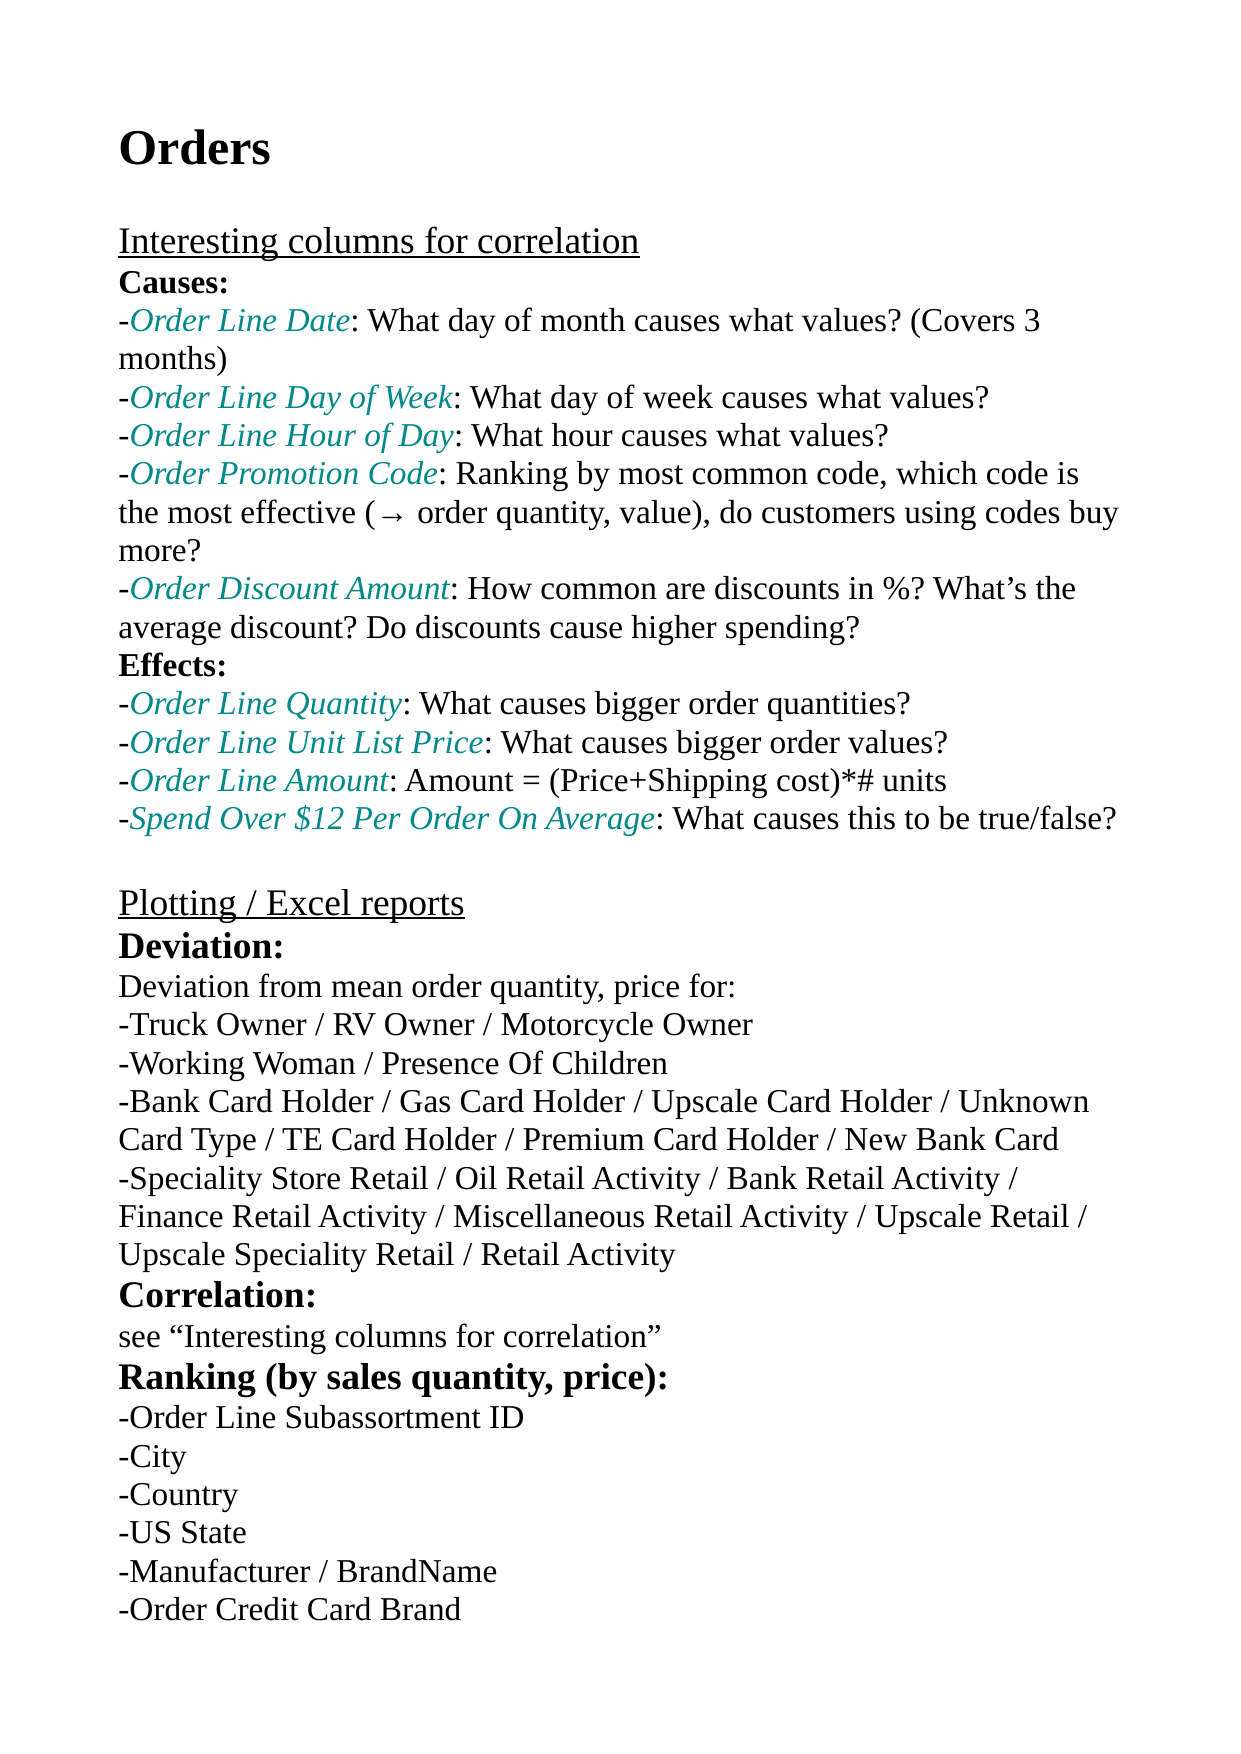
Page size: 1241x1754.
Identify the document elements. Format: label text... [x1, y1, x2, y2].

text -US State [118, 1512, 1122, 1551]
text -Order Promotion Code: Ranking by most common code, which code is the most effective (→ order quantity, value), do customers using codes buy more? [118, 453, 1122, 568]
text -Order Line Day of Week: What day of week causes what values? [118, 377, 1122, 415]
text -Bank Card Holder / Gas Card Holder / Upscale Card Holder / Unknown Card Type / TE Card Holder / Premium Card Holder / New Bank Card [118, 1081, 1122, 1158]
text -Working Woman / Presence Of Children [118, 1043, 1122, 1081]
text -Order Line Quantity: What causes bigger order quantities? [118, 683, 1122, 722]
text see “Interesting columns for correlation” [118, 1316, 1122, 1354]
text -Order Line Unit List Price: What causes bigger order values? [118, 722, 1122, 760]
text Causes: [118, 262, 1122, 300]
text -Spend Over $12 Per Order On Average: What causes this to be true/false? [118, 798, 1122, 837]
text Interesting columns for correlation [118, 219, 1122, 262]
text -Order Line Hour of Day: What hour causes what values? [118, 415, 1122, 453]
text -Truck Owner / RV Owner / Motorcycle Owner [118, 1004, 1122, 1043]
text -Country [118, 1474, 1122, 1512]
text -Order Line Date: What day of month causes what values? (Covers 3 months) [118, 300, 1122, 377]
text -Order Discount Amount: How common are discounts in %? What’s the average discount? Do discounts cause higher spending? [118, 568, 1122, 645]
text Deviation: [118, 923, 1122, 966]
text Ranking (by sales quantity, price): [118, 1354, 1122, 1397]
text Correlation: [118, 1273, 1122, 1316]
text -Order Line Subassortment ID [118, 1397, 1122, 1436]
text Effects: [118, 645, 1122, 683]
text -Speciality Store Retail / Oil Retail Activity / Bank Retail Activity / Finance Retail Activity / Miscellaneous Retail Activity / Upscale Retail / Upscale Speciality Retail / Retail Activity [118, 1158, 1122, 1273]
text Orders [118, 118, 1122, 176]
text -Order Line Amount: Amount = (Price+Shipping cost)*# units [118, 760, 1122, 798]
text Deviation from mean order quantity, price for: [118, 966, 1122, 1004]
text -Manufacturer / BrandName [118, 1551, 1122, 1589]
text -City [118, 1436, 1122, 1474]
text -Order Credit Card Brand [118, 1589, 1122, 1627]
text Plotting / Excel reports [118, 880, 1122, 923]
